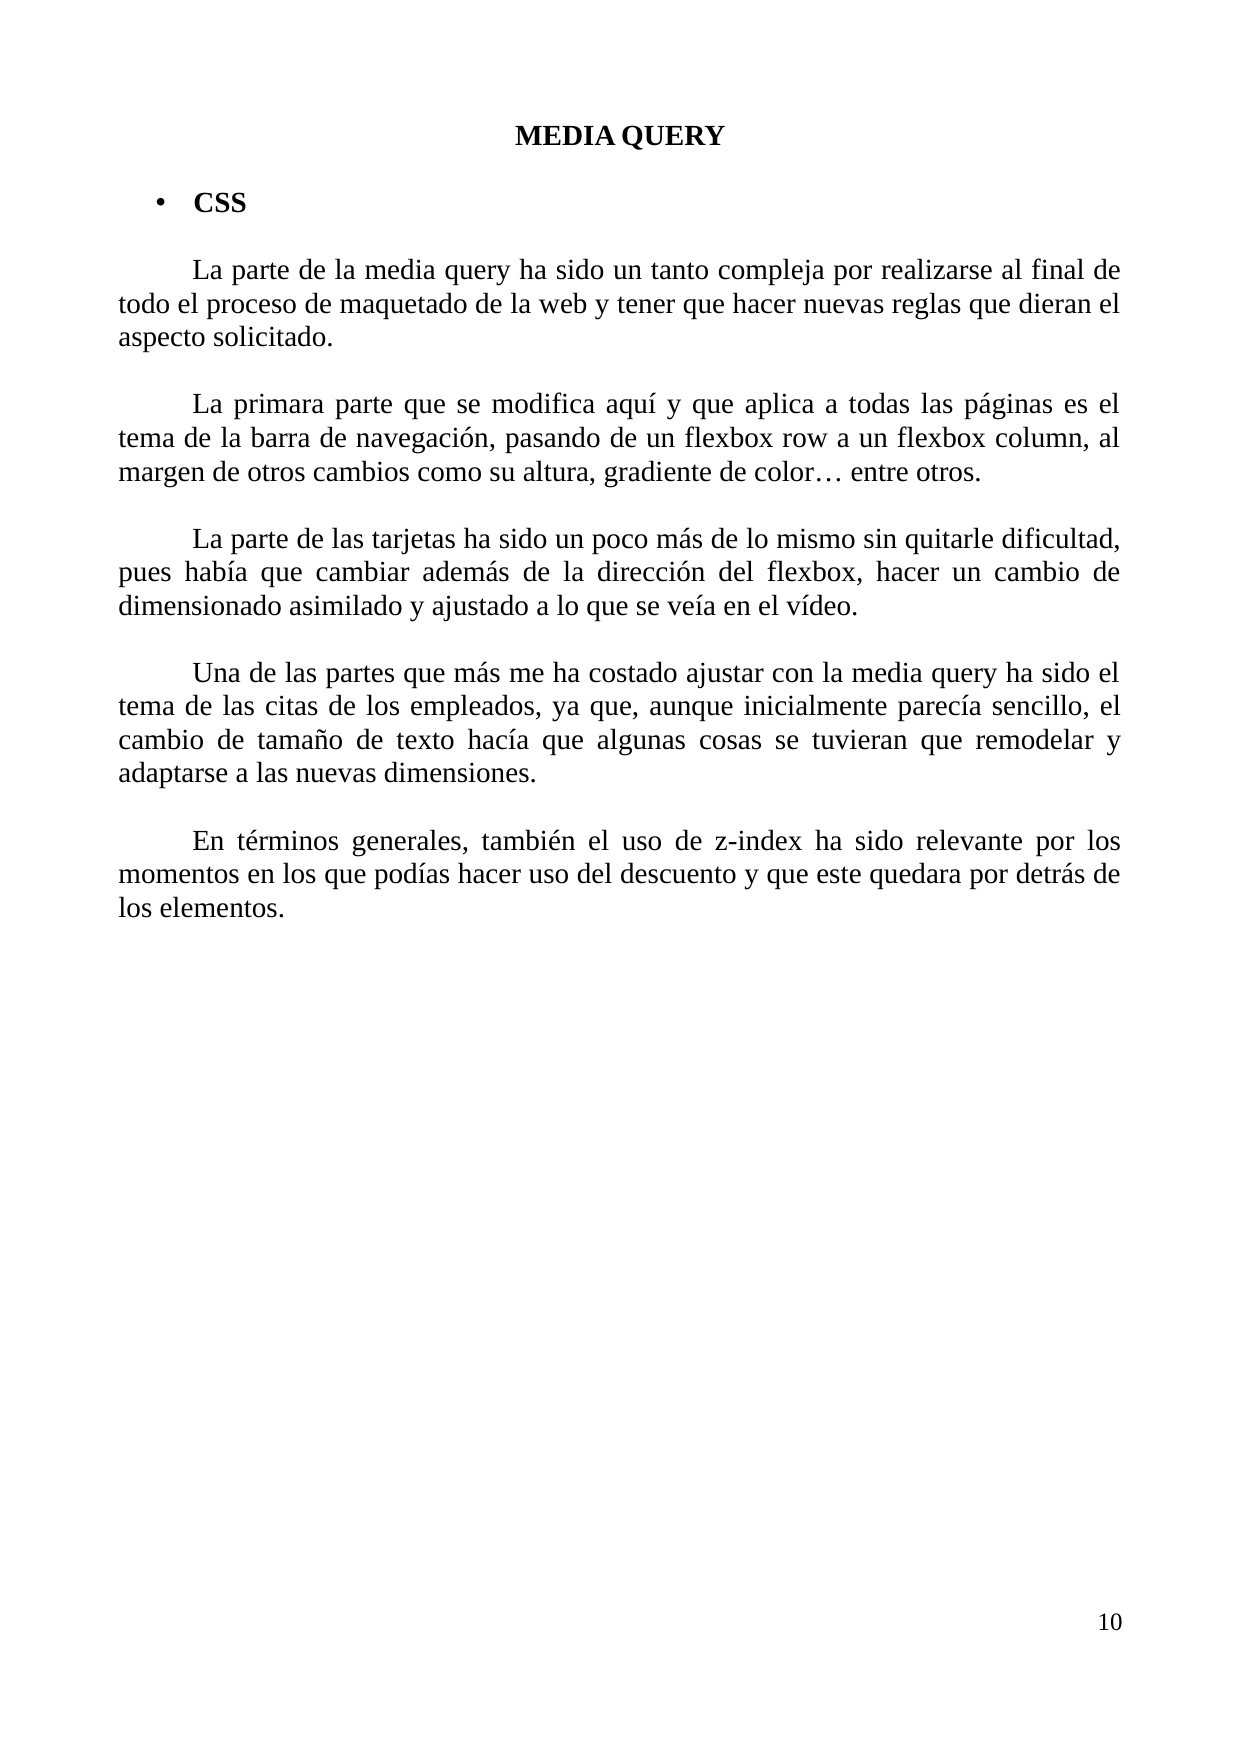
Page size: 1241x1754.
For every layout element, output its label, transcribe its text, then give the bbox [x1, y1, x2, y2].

text La parte de la media query ha sido un tanto compleja por realizarse al final de todo el proceso de maquetado de la web y tener que hacer nuevas reglas que dieran el aspecto solicitado. [118, 252, 1122, 353]
text Una de las partes que más me ha costado ajustar con la media query ha sido el tema de las citas de los empleados, ya que, aunque inicialmente parecía sencillo, el cambio de tamaño de texto hacía que algunas cosas se tuvieran que remodelar y adaptarse a las nuevas dimensiones. [118, 655, 1122, 789]
list CSS [156, 185, 1122, 219]
text La parte de las tarjetas ha sido un poco más de lo mismo sin quitarle dificultad, pues había que cambiar además de la dirección del flexbox, hacer un cambio de dimensionado asimilado y ajustado a lo que se veía en el vídeo. [118, 521, 1122, 621]
text La primara parte que se modifica aquí y que aplica a todas las páginas es el tema de la barra de navegación, pasando de un flexbox row a un flexbox column, al margen de otros cambios como su altura, gradiente de color… entre otros. [118, 387, 1122, 487]
text En términos generales, también el uso de z-index ha sido relevante por los momentos en los que podías hacer uso del descuento y que este quedara por detrás de los elementos. [118, 823, 1122, 923]
text MEDIA QUERY [118, 118, 1122, 152]
